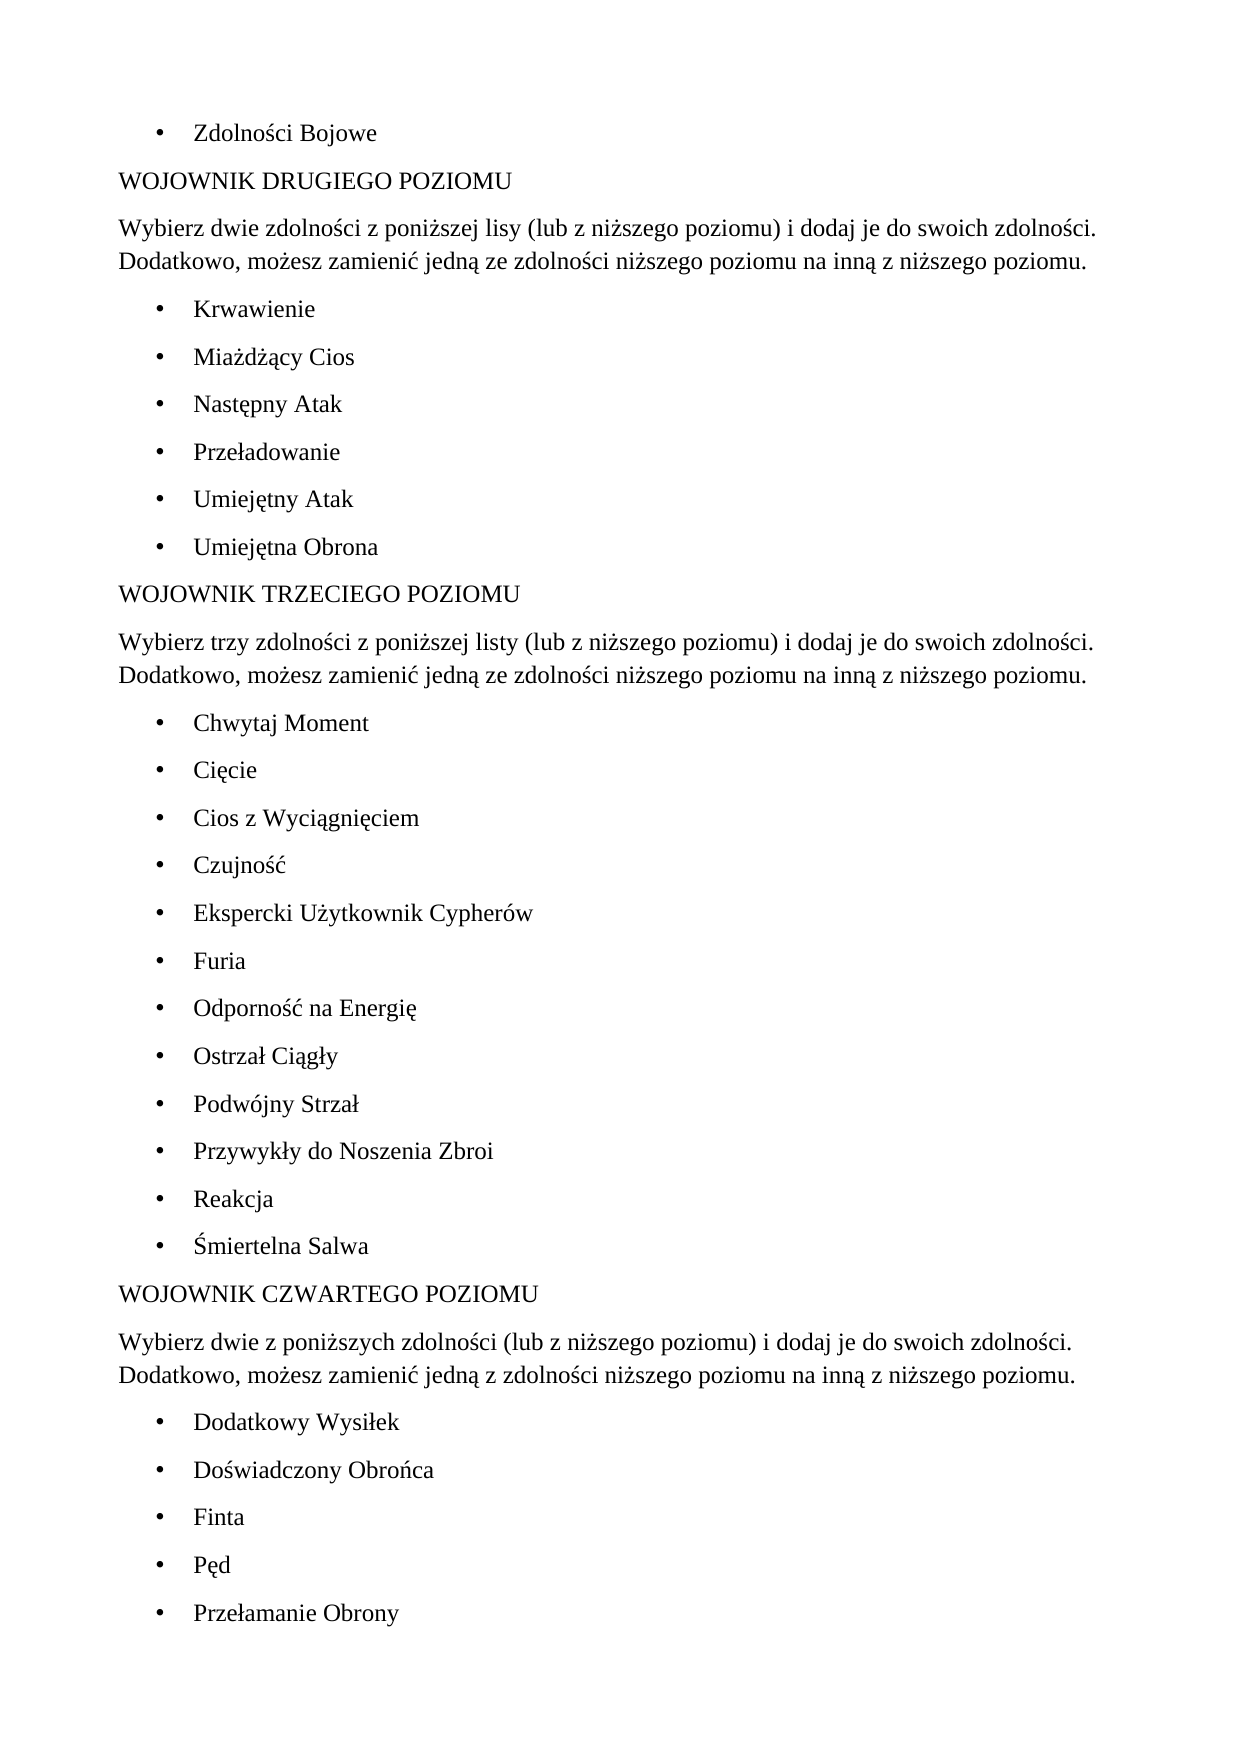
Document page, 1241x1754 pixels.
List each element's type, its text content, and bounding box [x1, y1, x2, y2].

list Następny Atak [156, 389, 1122, 418]
list Zdolności Bojowe [156, 118, 1122, 147]
list Odporność na Energię [156, 993, 1122, 1022]
list Reakcja [156, 1184, 1122, 1213]
list Dodatkowy Wysiłek [156, 1407, 1122, 1436]
text WOJOWNIK DRUGIEGO POZIOMU [118, 166, 1122, 194]
list Przywykły do Noszenia Zbroi [156, 1136, 1122, 1165]
list Miażdżący Cios [156, 342, 1122, 370]
list Ostrzał Ciągły [156, 1041, 1122, 1070]
list Przeładowanie [156, 437, 1122, 466]
list Czujność [156, 851, 1122, 879]
list Podwójny Strzał [156, 1089, 1122, 1117]
text WOJOWNIK TRZECIEGO POZIOMU [118, 579, 1122, 608]
list Umiejętny Atak [156, 484, 1122, 513]
list Finta [156, 1502, 1122, 1531]
list Śmiertelna Salwa [156, 1231, 1122, 1260]
text WOJOWNIK CZWARTEGO POZIOMU [118, 1279, 1122, 1308]
list Furia [156, 946, 1122, 974]
list Pęd [156, 1550, 1122, 1579]
text Wybierz dwie z poniższych zdolności (lub z niższego poziomu) i dodaj je do swoich zdolności. Dodatkowo, możesz zamienić jedną z zdolności niższego poziomu na inną z niższego poziomu. [118, 1327, 1122, 1388]
text Wybierz dwie zdolności z poniższej lisy (lub z niższego poziomu) i dodaj je do swoich zdolności. Dodatkowo, możesz zamienić jedną ze zdolności niższego poziomu na inną z niższego poziomu. [118, 213, 1122, 275]
list Cięcie [156, 755, 1122, 784]
list Chwytaj Moment [156, 708, 1122, 737]
list Doświadczony Obrońca [156, 1455, 1122, 1484]
list Ekspercki Użytkownik Cypherów [156, 898, 1122, 927]
list Cios z Wyciągnięciem [156, 803, 1122, 832]
list Przełamanie Obrony [156, 1598, 1122, 1626]
list Umiejętna Obrona [156, 532, 1122, 561]
text Wybierz trzy zdolności z poniższej listy (lub z niższego poziomu) i dodaj je do swoich zdolności. Dodatkowo, możesz zamienić jedną ze zdolności niższego poziomu na inną z niższego poziomu. [118, 627, 1122, 689]
list Krwawienie [156, 294, 1122, 323]
